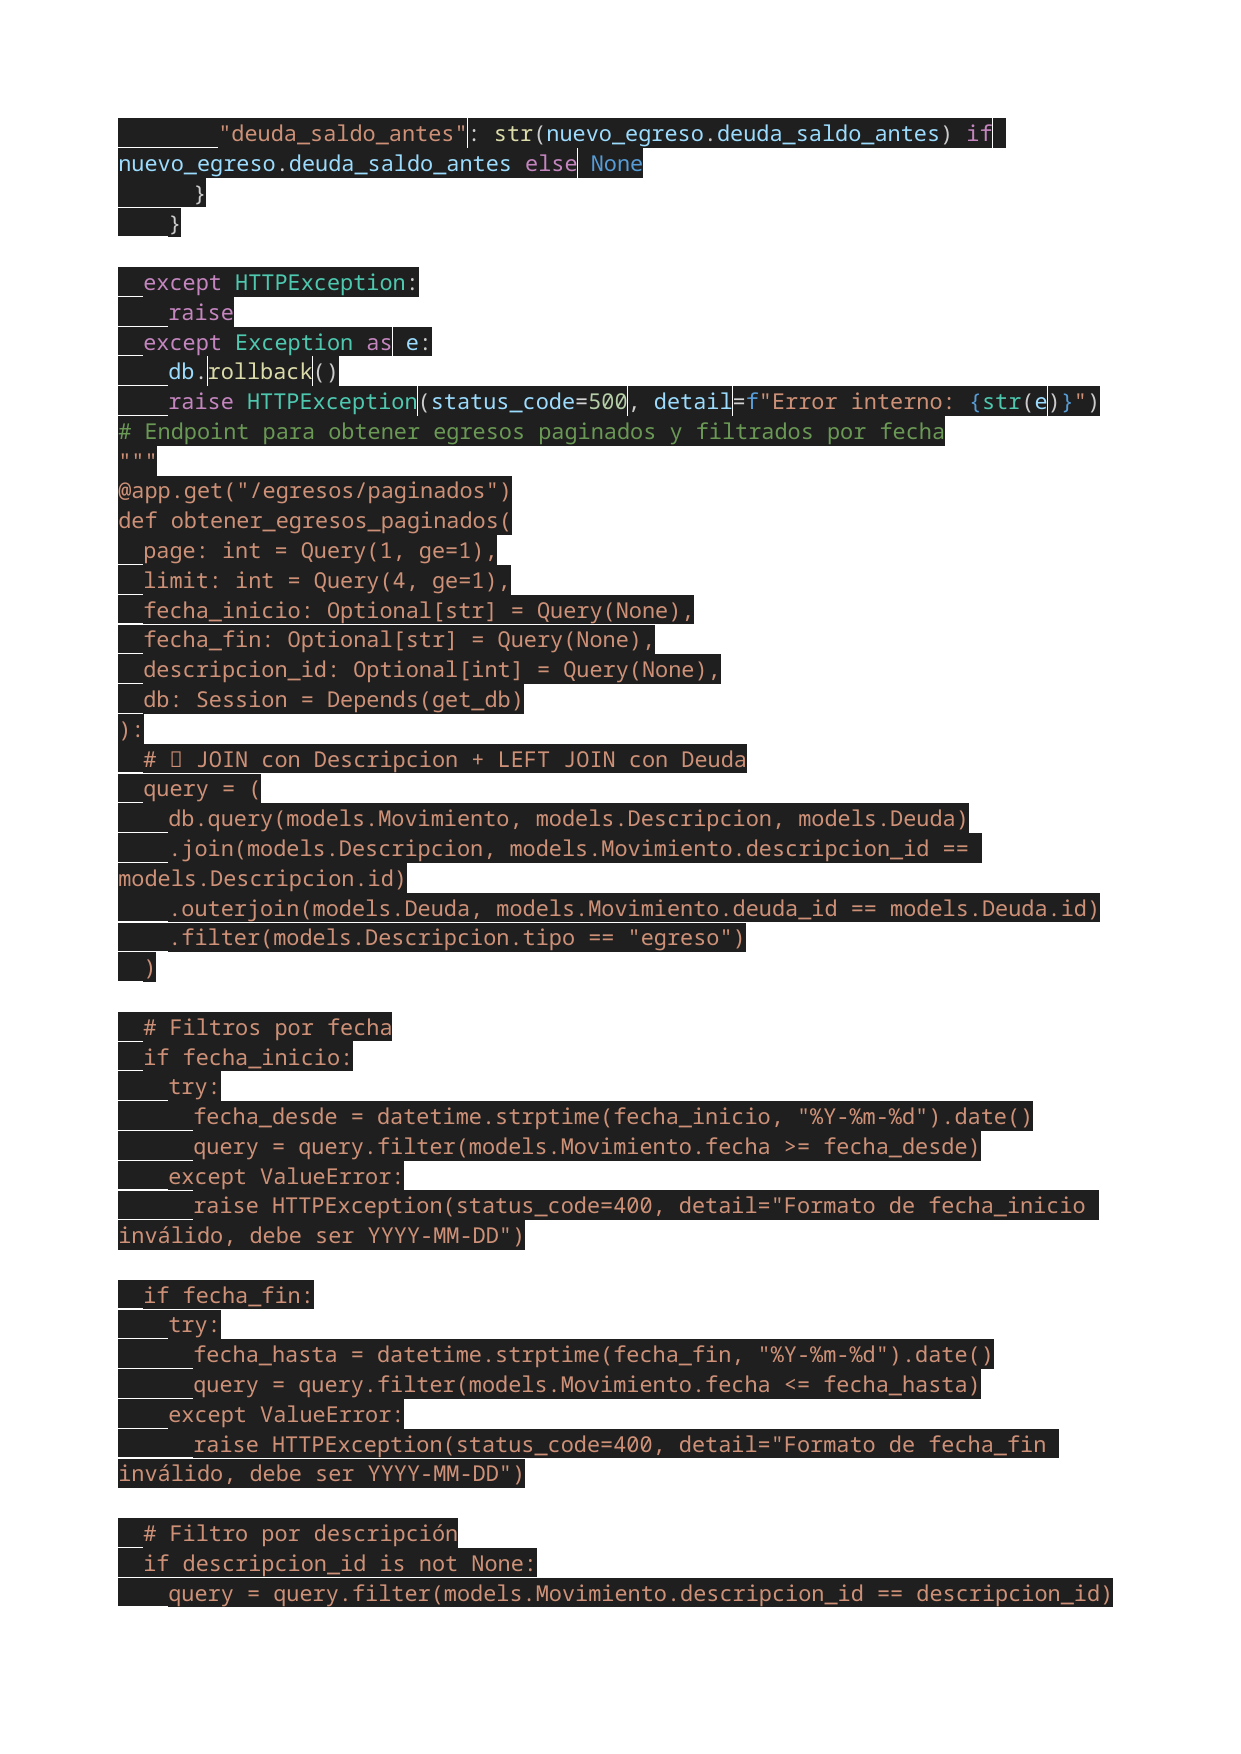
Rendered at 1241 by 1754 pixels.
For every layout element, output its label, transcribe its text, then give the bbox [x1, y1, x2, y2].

text .filter(models.Descripcion.tipo == "egreso") [118, 922, 1122, 952]
text } [118, 178, 1122, 207]
text except ValueError: [118, 1161, 1122, 1190]
text db: Session = Depends(get_db) [118, 684, 1122, 714]
text page: int = Query(1, ge=1), [118, 535, 1122, 565]
text query = query.filter(models.Movimiento.fecha <= fecha_hasta) [118, 1369, 1122, 1399]
text if descripcion_id is not None: [118, 1548, 1122, 1577]
text limit: int = Query(4, ge=1), [118, 565, 1122, 595]
text descripcion_id: Optional[int] = Query(None), [118, 654, 1122, 684]
text } [118, 207, 1122, 237]
text db.rollback() [118, 356, 1122, 386]
text query = ( [118, 773, 1122, 803]
text # Filtros por fecha [118, 1012, 1122, 1041]
text "deuda_saldo_antes": str(nuevo_egreso.deuda_saldo_antes) if nuevo_egreso.deuda_saldo_antes else None [118, 118, 1122, 178]
text except HTTPException: [118, 267, 1122, 297]
text @app.get("/egresos/paginados") [118, 476, 1122, 505]
text db.query(models.Movimiento, models.Descripcion, models.Deuda) [118, 803, 1122, 833]
text # Filtro por descripción [118, 1518, 1122, 1548]
text except ValueError: [118, 1399, 1122, 1429]
text .outerjoin(models.Deuda, models.Movimiento.deuda_id == models.Deuda.id) [118, 893, 1122, 922]
text try: [118, 1071, 1122, 1101]
text if fecha_fin: [118, 1280, 1122, 1309]
text try: [118, 1309, 1122, 1339]
text # Endpoint para obtener egresos paginados y filtrados por fecha [118, 416, 1122, 446]
text if fecha_inicio: [118, 1041, 1122, 1071]
text # ✅ JOIN con Descripcion + LEFT JOIN con Deuda [118, 744, 1122, 773]
text raise [118, 297, 1122, 327]
text query = query.filter(models.Movimiento.fecha >= fecha_desde) [118, 1131, 1122, 1161]
text ): [118, 714, 1122, 744]
text raise HTTPException(status_code=500, detail=f"Error interno: {str(e)}") [118, 386, 1122, 416]
text raise HTTPException(status_code=400, detail="Formato de fecha_inicio inválido, debe ser YYYY-MM-DD") [118, 1190, 1122, 1250]
text fecha_hasta = datetime.strptime(fecha_fin, "%Y-%m-%d").date() [118, 1339, 1122, 1369]
text raise HTTPException(status_code=400, detail="Formato de fecha_fin inválido, debe ser YYYY-MM-DD") [118, 1429, 1122, 1488]
text """ [118, 446, 1122, 476]
text query = query.filter(models.Movimiento.descripcion_id == descripcion_id) [118, 1577, 1122, 1607]
text ) [118, 952, 1122, 982]
text except Exception as e: [118, 327, 1122, 356]
text fecha_desde = datetime.strptime(fecha_inicio, "%Y-%m-%d").date() [118, 1101, 1122, 1131]
text .join(models.Descripcion, models.Movimiento.descripcion_id == models.Descripcion.id) [118, 833, 1122, 893]
text fecha_fin: Optional[str] = Query(None), [118, 624, 1122, 654]
text fecha_inicio: Optional[str] = Query(None), [118, 595, 1122, 624]
text def obtener_egresos_paginados( [118, 505, 1122, 535]
